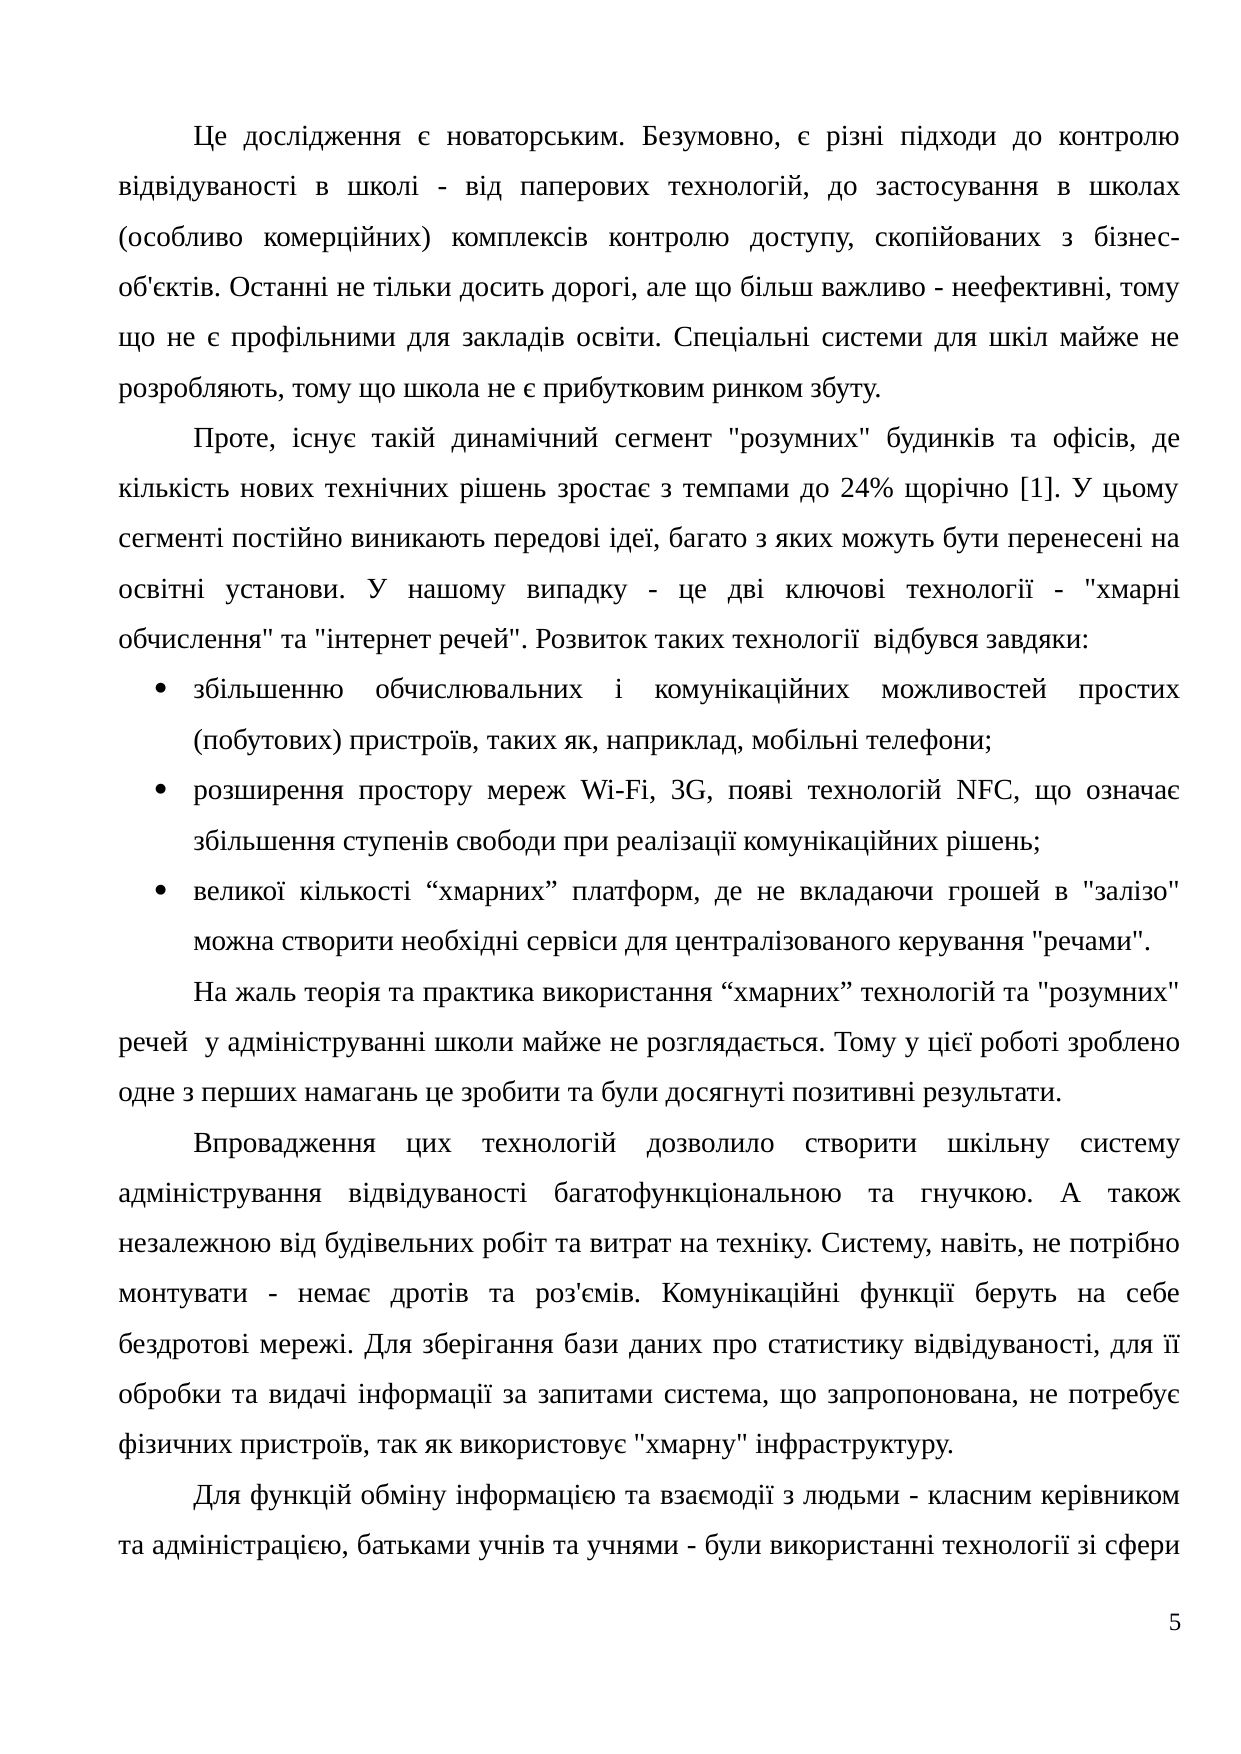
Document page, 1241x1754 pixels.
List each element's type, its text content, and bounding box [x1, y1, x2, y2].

text На жаль теорія та практика використання “хмарних” технологій та "розумних" речей у адмініструванні школи майже не розглядається. Тому у цієї роботі зроблено одне з перших намагань це зробити та були досягнуті позитивні результати. [118, 974, 1181, 1108]
text Впровадження цих технологій дозволило створити шкільну систему адміністрування відвідуваності багатофункціональною та гнучкою. А також незалежною від будівельних робіт та витрат на техніку. Систему, навіть, не потрібно монтувати - немає дротів та роз'ємів. Комунікаційні функції беруть на себе бездротові мережі. Для зберігання бази даних про статистику відвідуваності, для її обробки та видачі інформації за запитами система, що запропонована, не потребує фізичних пристроїв, так як використовує "хмарну" інфраструктуру. [118, 1125, 1181, 1460]
list розширення простору мереж Wi-Fi, 3G, появі технологій NFC, що означає збільшення ступенів свободи при реалізації комунікаційних рішень; [156, 772, 1181, 856]
text Для функцій обміну інформацією та взаємодії з людьми - класним керівником та адміністрацією, батьками учнів та учнями - були використанні технології зі сфери [118, 1477, 1181, 1561]
list великої кількості “хмарних” платформ, де не вкладаючи грошей в "залізо" можна створити необхідні сервіси для централізованого керування "речами". [156, 873, 1181, 957]
text Це дослідження є новаторським. Безумовно, є різні підходи до контролю відвідуваності в школі - від паперових технологій, до застосування в школах (особливо комерційних) комплексів контролю доступу, скопійованих з бізнес-об'єктів. Останні не тільки досить дорогі, але що більш важливо - неефективні, тому що не є профільними для закладів освіти. Спеціальні системи для шкіл майже не розробляють, тому що школа не є прибутковим ринком збуту. [118, 118, 1181, 403]
list збільшенню обчислювальних і комунікаційних можливостей простих (побутових) пристроїв, таких як, наприклад, мобільні телефони; [156, 672, 1181, 756]
text Проте, існує такій динамічний сегмент "розумних" будинків та офісів, де кількість нових технічних рішень зростає з темпами до 24% щорічно [1]. У цьому сегменті постійно виникають передові ідеї, багато з яких можуть бути перенесені на освітні установи. У нашому випадку - це дві ключові технології - "хмарні обчислення" та "інтернет речей". Розвиток таких технології відбувся завдяки: [118, 420, 1181, 655]
